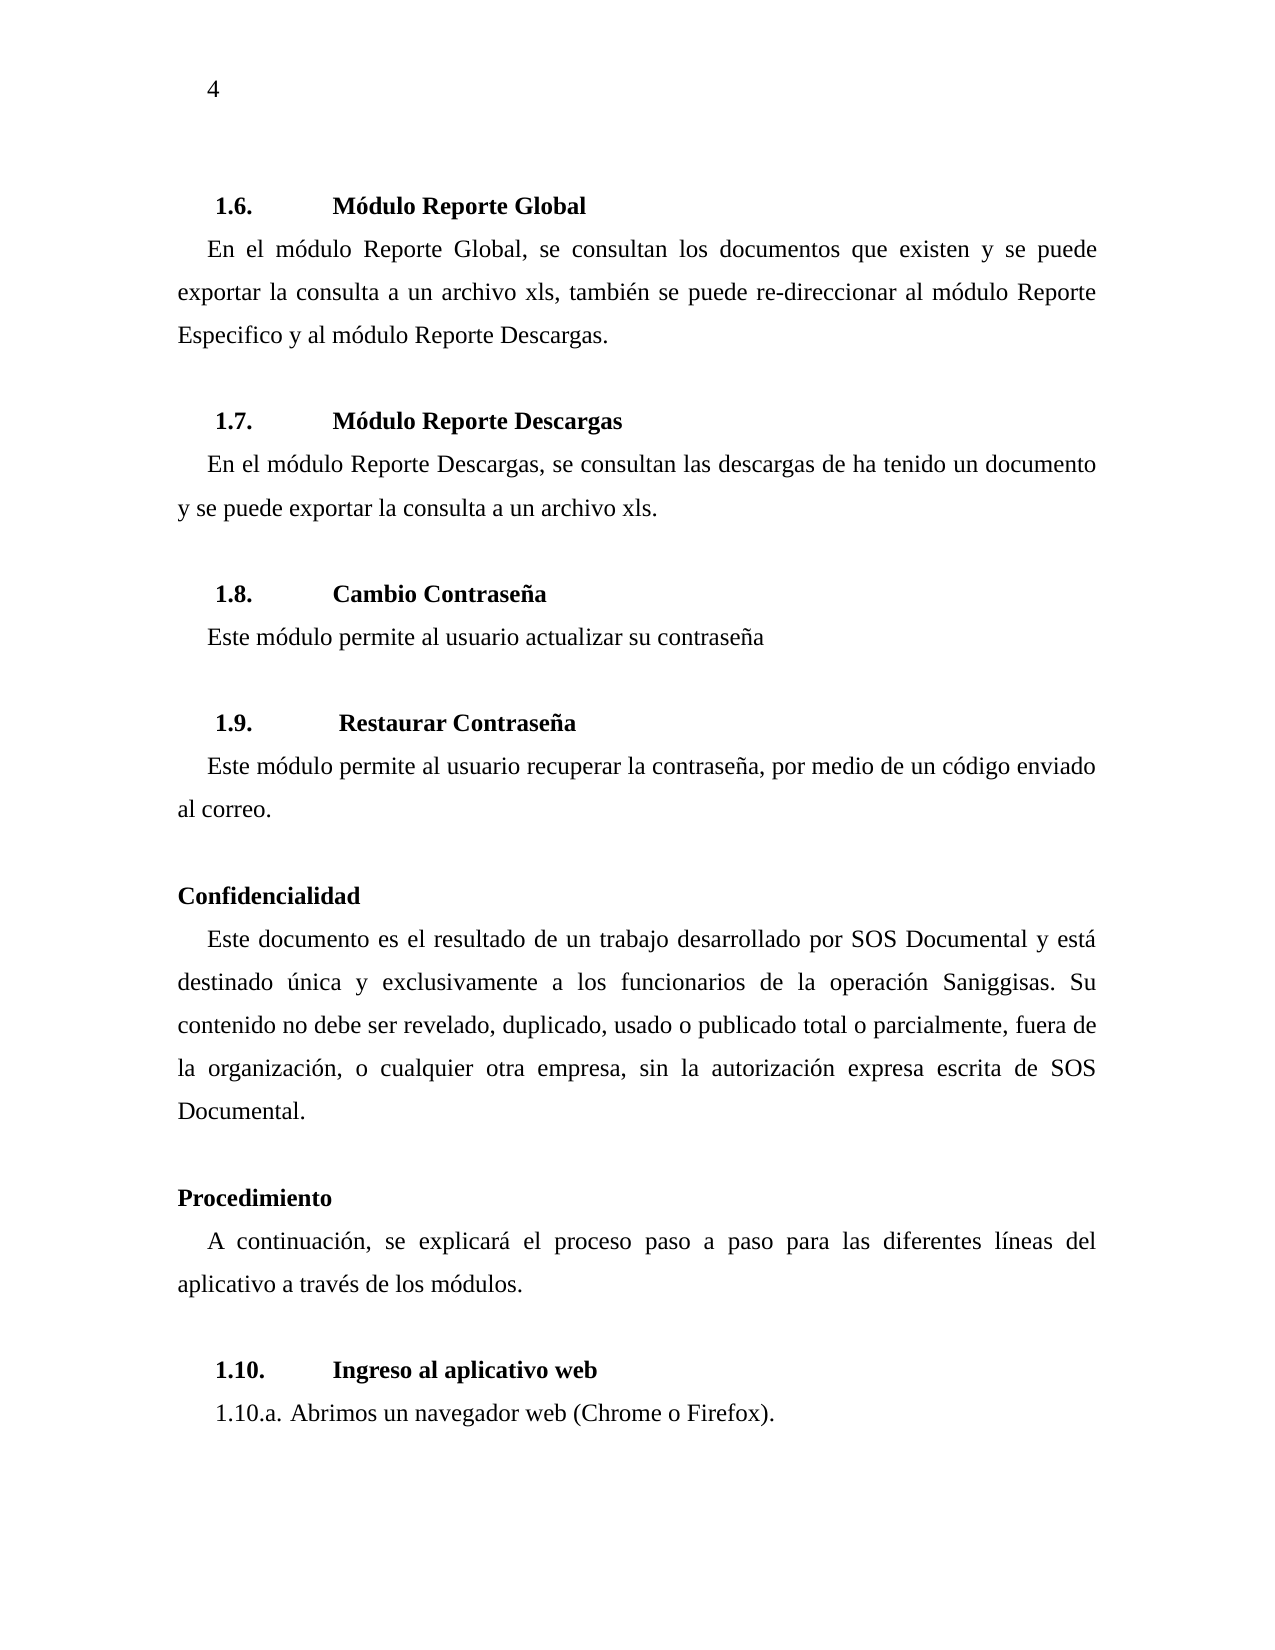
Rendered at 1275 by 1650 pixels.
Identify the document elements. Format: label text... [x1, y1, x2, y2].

list Cambio Contraseña [215, 579, 1098, 608]
text En el módulo Reporte Global, se consultan los documentos que existen y se puede exportar la consulta a un archivo xls, también se puede re-direccionar al módulo Reporte Especifico y al módulo Reporte Descargas. [177, 234, 1098, 349]
text Este documento es el resultado de un trabajo desarrollado por SOS Documental y está destinado única y exclusivamente a los funcionarios de la operación Saniggisas. Su contenido no debe ser revelado, duplicado, usado o publicado total o parcialmente, fuera de la organización, o cualquier otra empresa, sin la autorización expresa escrita de SOS Documental. [177, 924, 1098, 1125]
text Este módulo permite al usuario recuperar la contraseña, por medio de un código enviado al correo. [177, 751, 1098, 823]
list Ingreso al aplicativo web [215, 1355, 1098, 1384]
list Restaurar Contraseña [215, 708, 1098, 737]
text Procedimiento [177, 1183, 1098, 1211]
list Abrimos un navegador web (Chrome o Firefox). [215, 1398, 1098, 1427]
text A continuación, se explicará el proceso paso a paso para las diferentes líneas del aplicativo a través de los módulos. [177, 1226, 1098, 1298]
text Confidencialidad [177, 881, 1098, 909]
text Este módulo permite al usuario actualizar su contraseña [177, 622, 1098, 651]
text En el módulo Reporte Descargas, se consultan las descargas de ha tenido un documento y se puede exportar la consulta a un archivo xls. [177, 449, 1098, 521]
list Módulo Reporte Descargas [215, 406, 1098, 435]
list Módulo Reporte Global [215, 191, 1098, 219]
